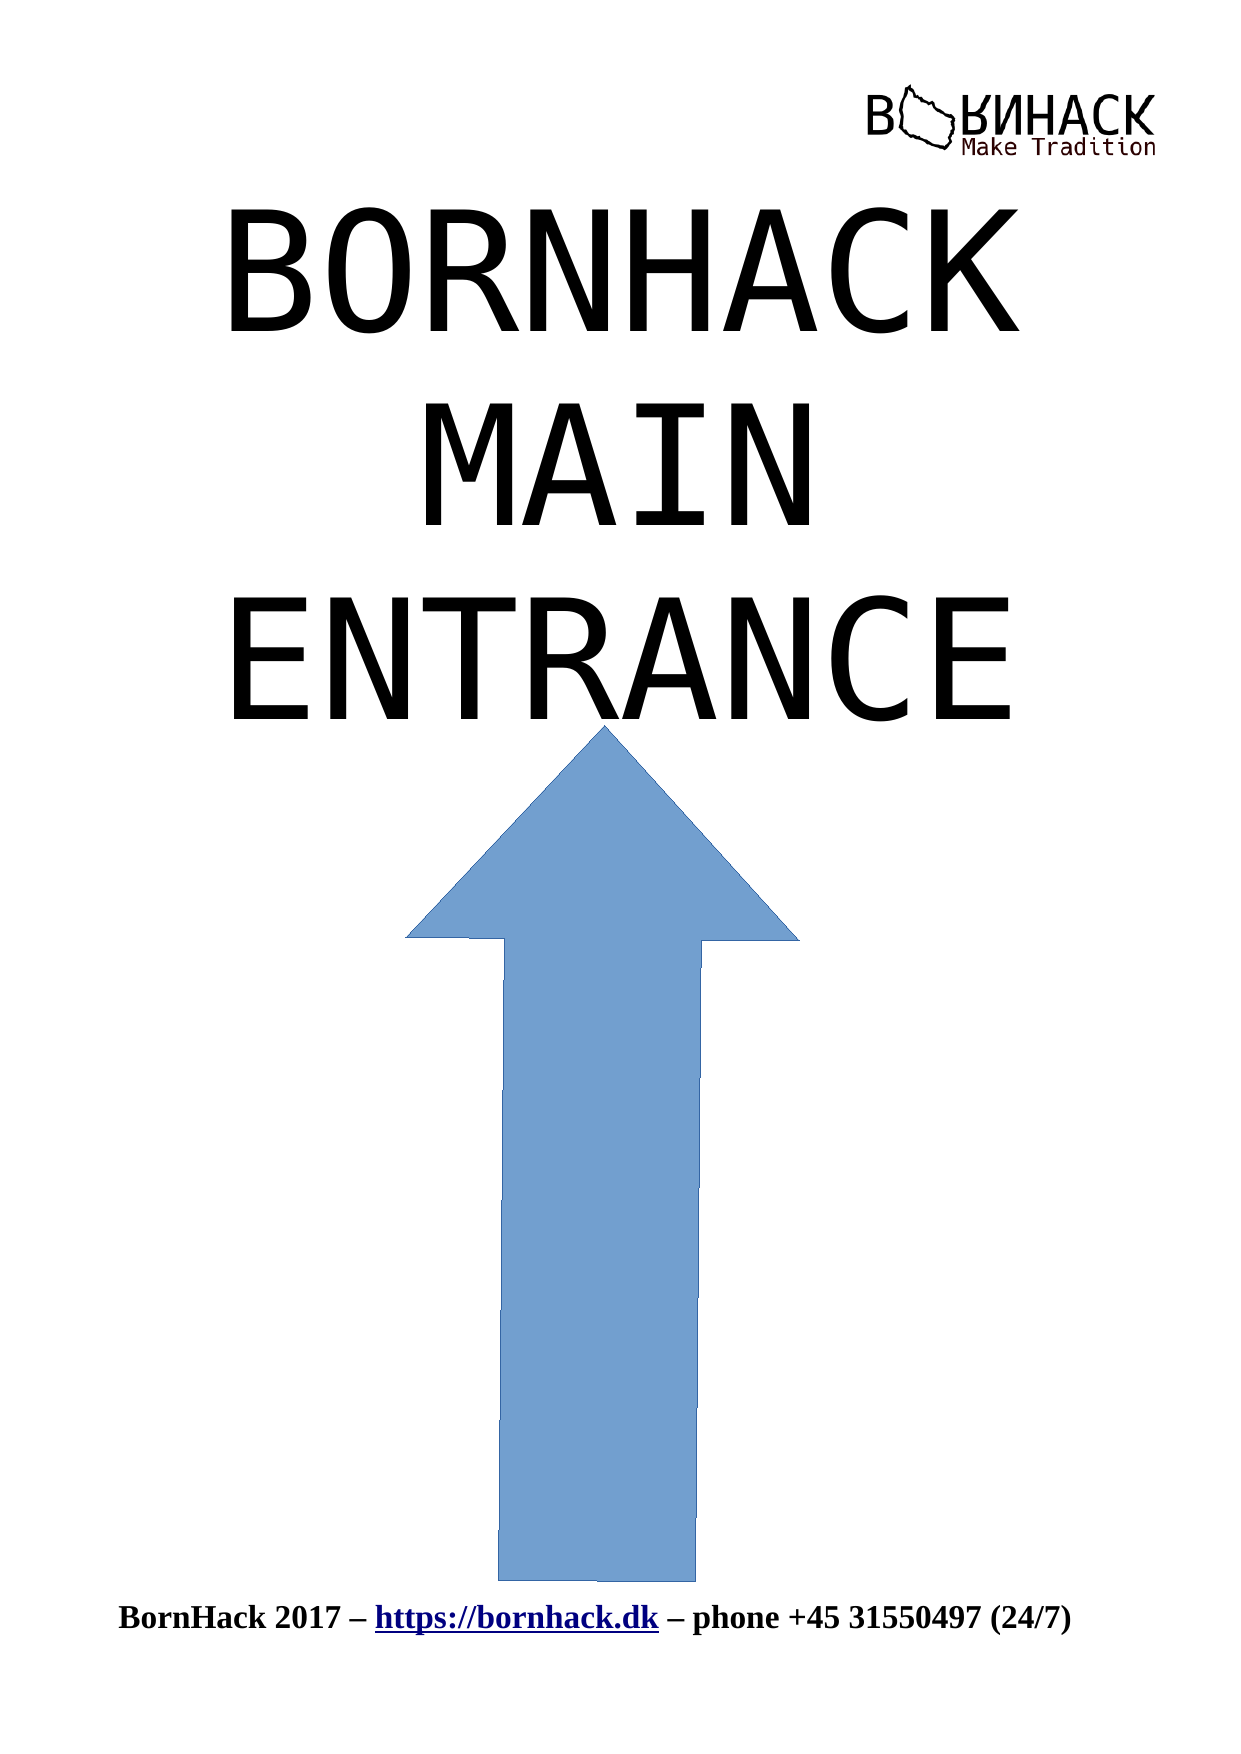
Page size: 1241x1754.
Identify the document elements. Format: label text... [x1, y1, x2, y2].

picture [852, 82, 1169, 166]
text MAIN ENTRANCE [118, 370, 1122, 758]
text BORNHACK [118, 176, 1122, 370]
